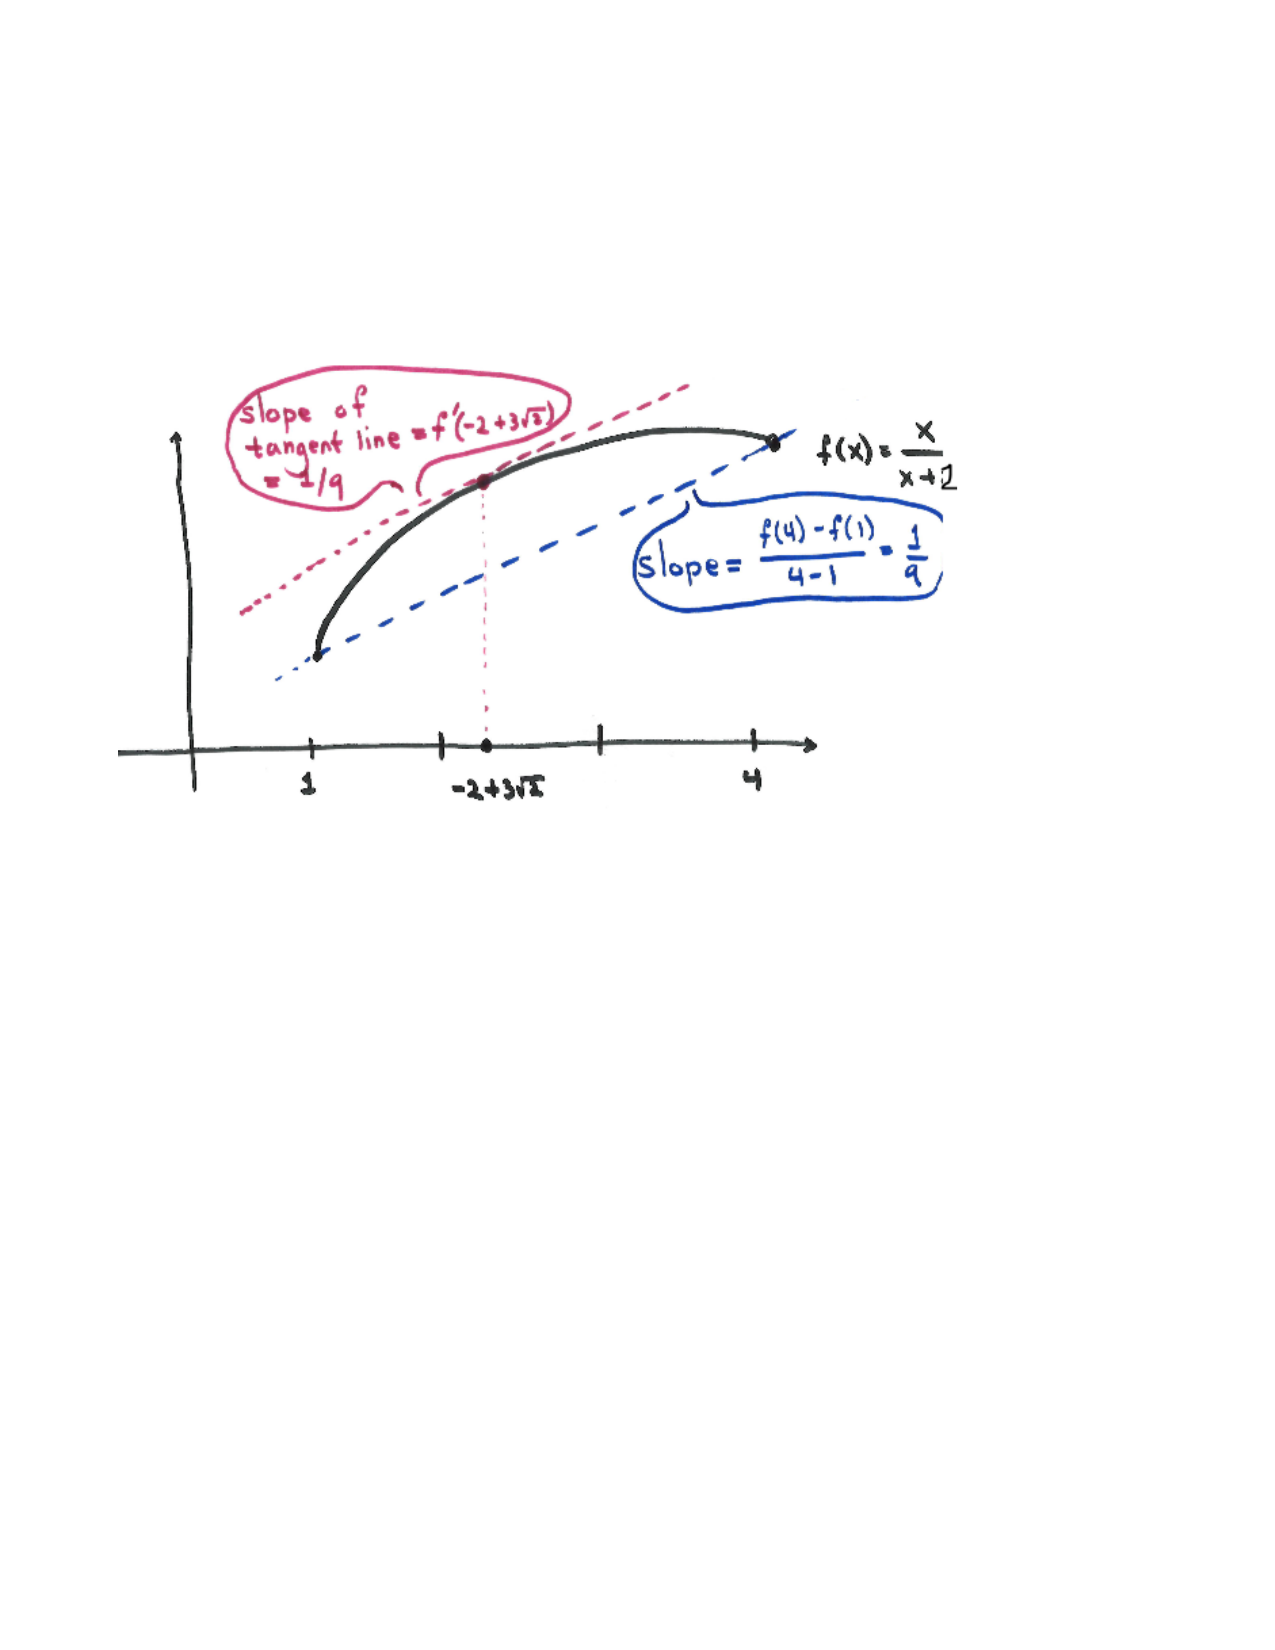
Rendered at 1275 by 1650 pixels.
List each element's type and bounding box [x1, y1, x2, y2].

picture [118, 348, 958, 810]
